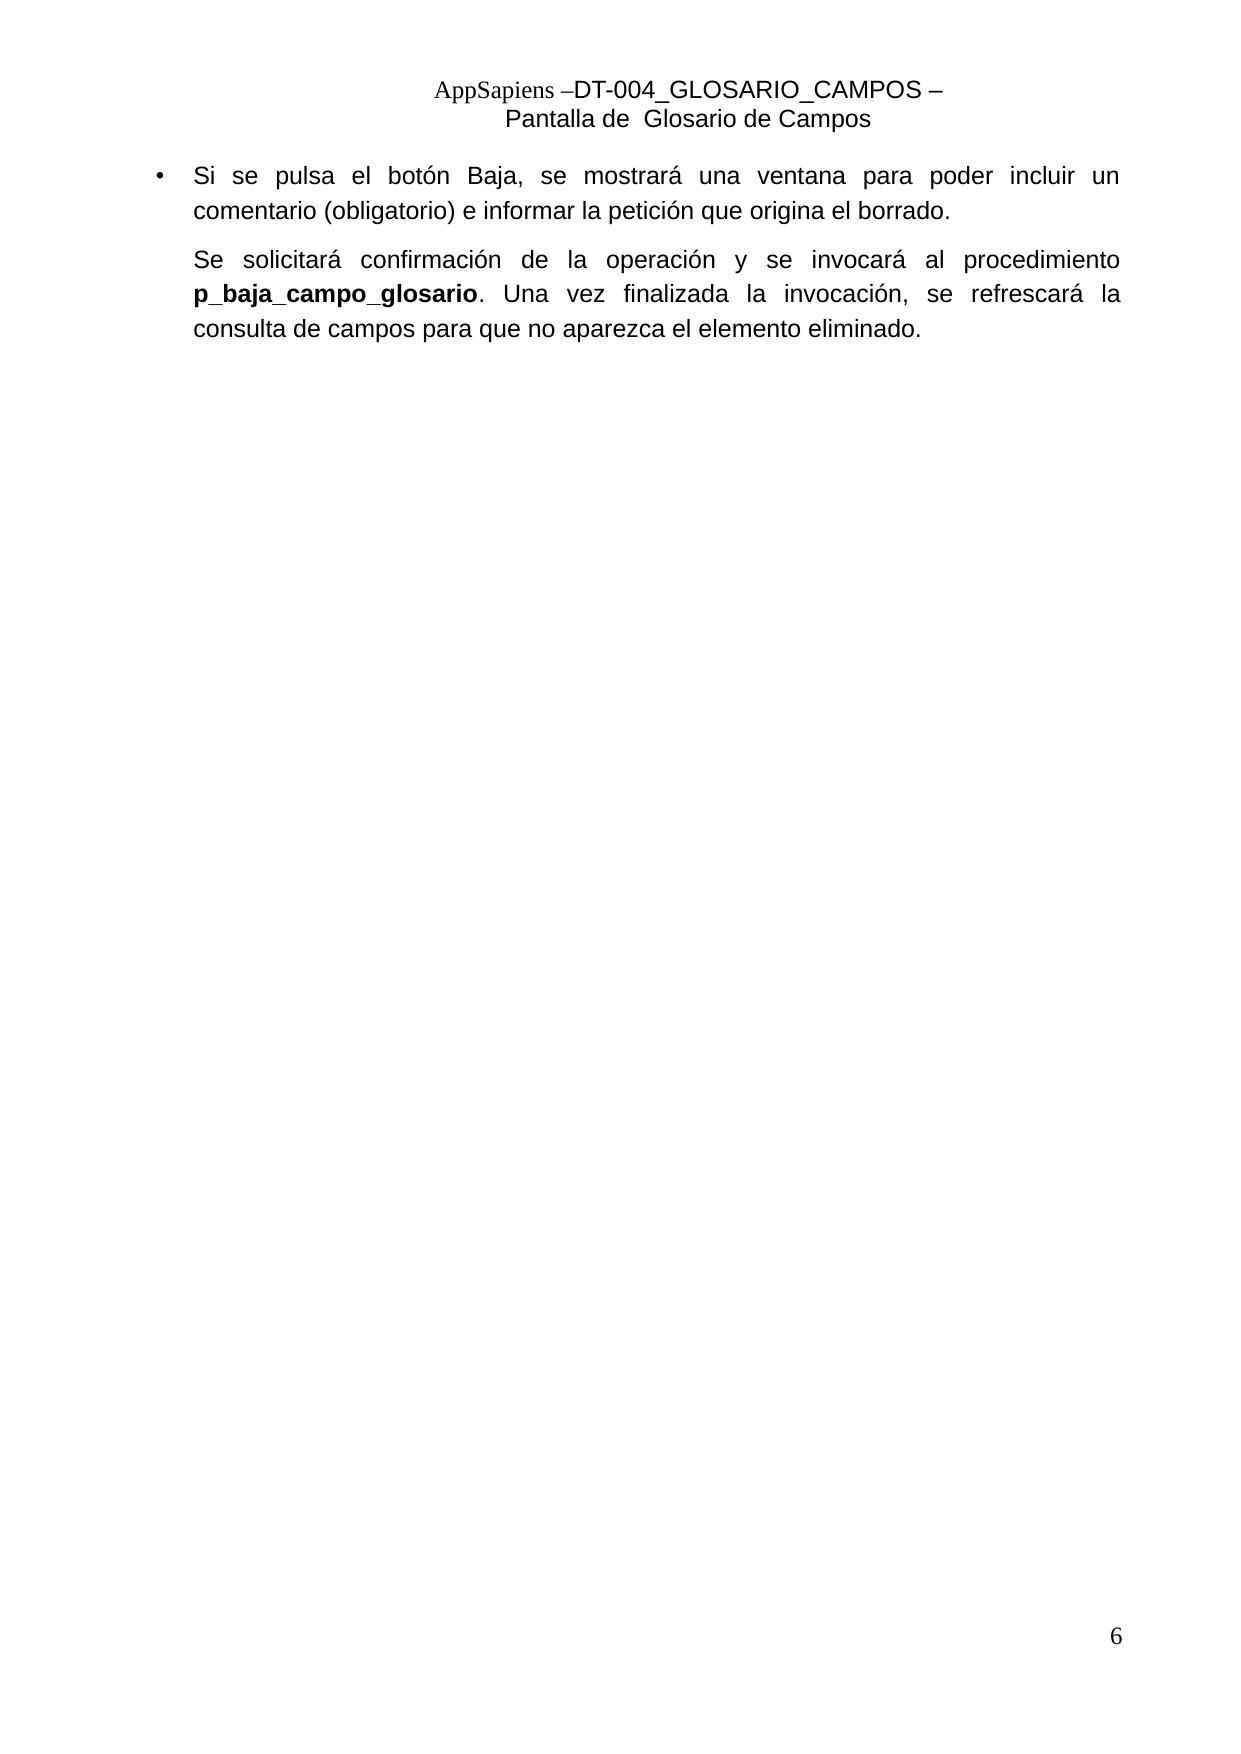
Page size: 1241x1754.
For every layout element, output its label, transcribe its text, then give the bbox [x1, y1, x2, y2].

list Se solicitará confirmación de la operación y se invocará al procedimiento p_baja_campo_glosario. Una vez finalizada la invocación, se refrescará la consulta de campos para que no aparezca el elemento eliminado. [156, 245, 1122, 343]
list Si se pulsa el botón Baja, se mostrará una ventana para poder incluir un comentario (obligatorio) e informar la petición que origina el borrado. [156, 161, 1122, 225]
